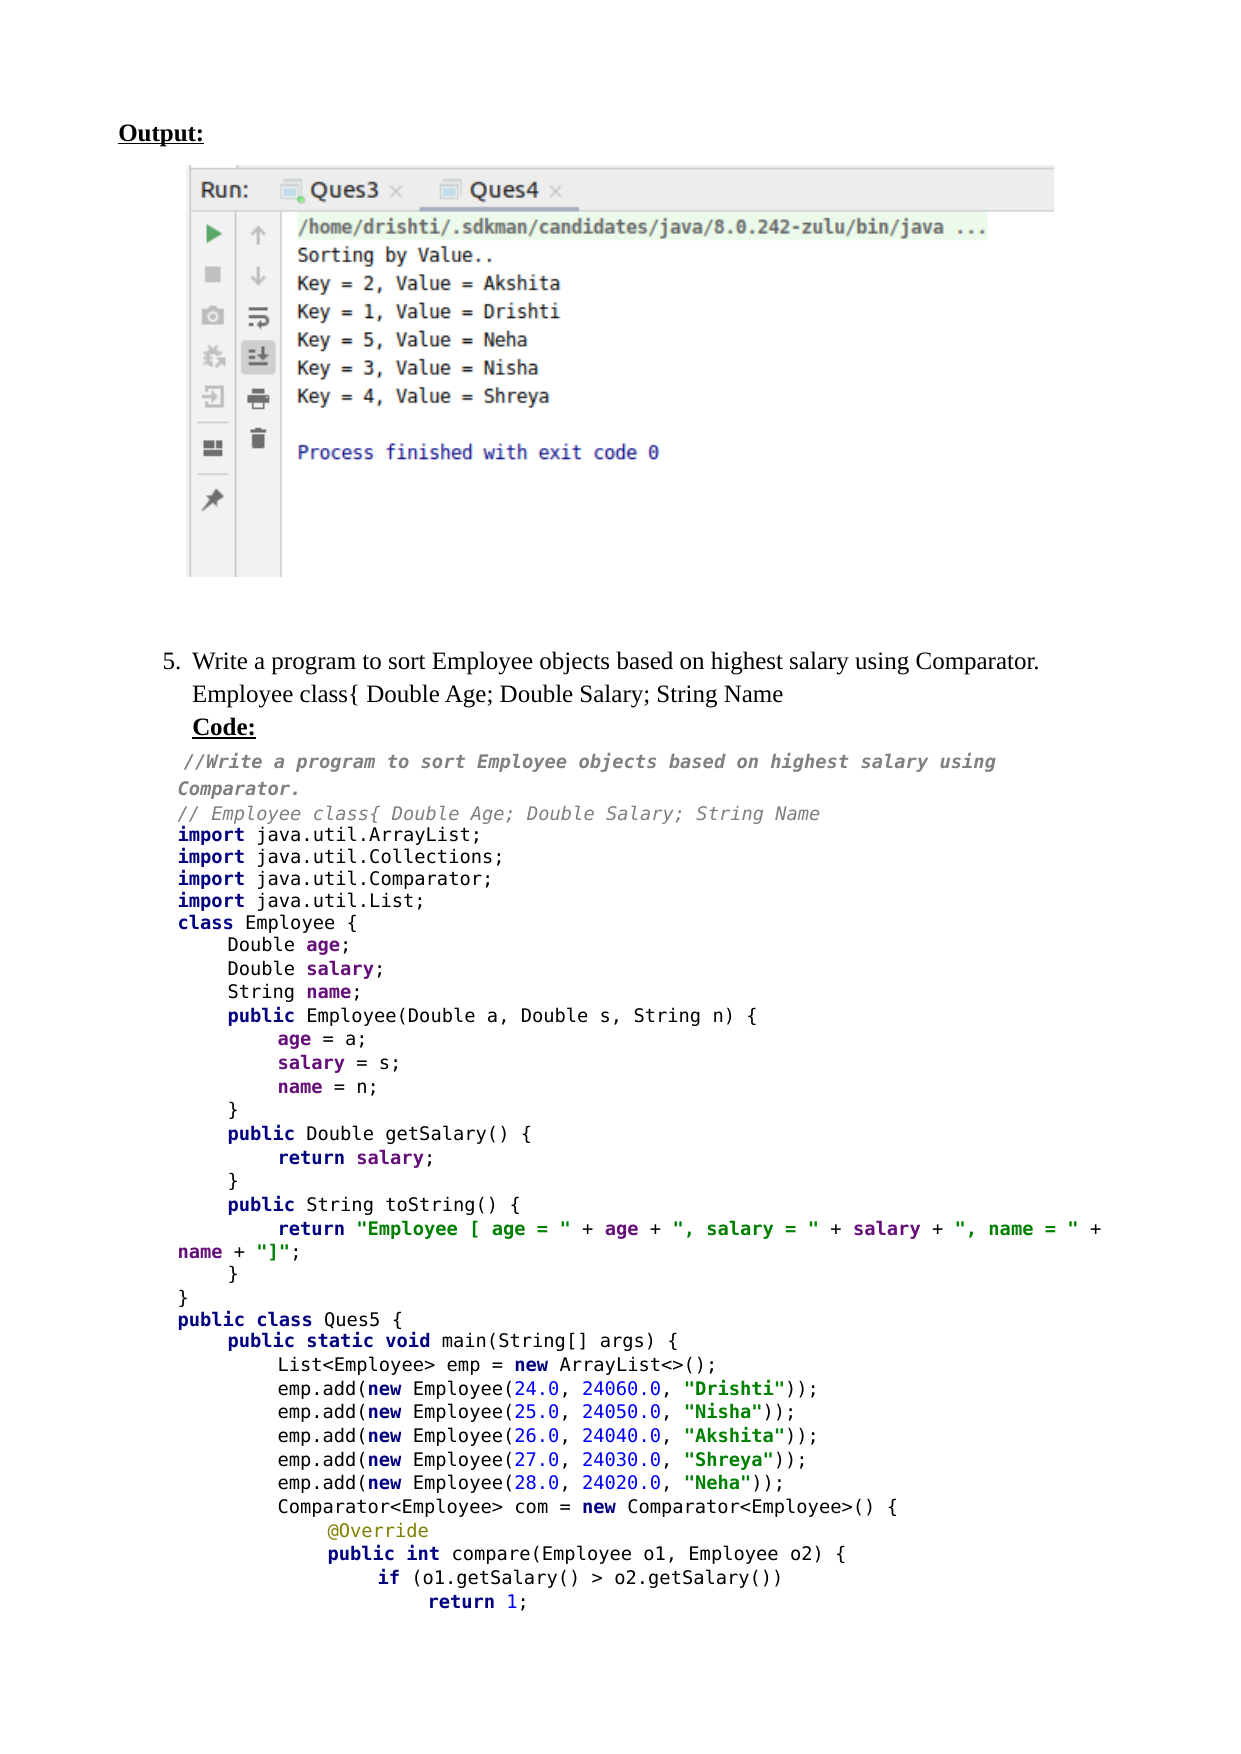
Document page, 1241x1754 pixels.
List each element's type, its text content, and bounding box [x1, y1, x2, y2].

text } [177, 1263, 1122, 1287]
text Output: [118, 118, 1122, 147]
text emp.add(new Employee(24.0, 24060.0, "Drishti")); [177, 1378, 1122, 1401]
text public String toString() { [177, 1194, 1122, 1218]
text } [177, 1099, 1122, 1123]
text //Write a program to sort Employee objects based on highest salary using Comparator. [177, 746, 1122, 799]
text salary = s; [177, 1052, 1122, 1076]
text public class Ques5 { [177, 1309, 1122, 1331]
text age = a; [177, 1028, 1122, 1052]
text import java.util.Collections; [177, 846, 1122, 868]
text name = n; [177, 1076, 1122, 1099]
text emp.add(new Employee(28.0, 24020.0, "Neha")); [177, 1472, 1122, 1496]
text } [177, 1287, 1122, 1309]
text return "Employee [ age = " + age + ", salary = " + salary + ", name = " + name + "]"; [177, 1218, 1122, 1263]
text import java.util.Comparator; [177, 868, 1122, 890]
text emp.add(new Employee(27.0, 24030.0, "Shreya")); [177, 1449, 1122, 1472]
text if (o1.getSalary() > o2.getSalary()) [177, 1567, 1122, 1591]
text public int compare(Employee o1, Employee o2) { [177, 1543, 1122, 1567]
list Write a program to sort Employee objects based on highest salary using Comparator. Employee class{ Double Age; Double Salary; String Name [162, 646, 1122, 708]
text public Double getSalary() { [177, 1123, 1122, 1147]
text Double salary; [177, 957, 1122, 981]
text return 1; [177, 1591, 1122, 1614]
text @Override [177, 1520, 1122, 1543]
picture [185, 165, 1055, 577]
text public Employee(Double a, Double s, String n) { [177, 1005, 1122, 1028]
text String name; [177, 981, 1122, 1005]
text emp.add(new Employee(25.0, 24050.0, "Nisha")); [177, 1401, 1122, 1425]
text // Employee class{ Double Age; Double Salary; String Name [177, 803, 1122, 824]
text class Employee { [177, 912, 1122, 934]
text import java.util.ArrayList; [177, 824, 1122, 846]
text import java.util.List; [177, 890, 1122, 912]
text List<Employee> emp = new ArrayList<>(); [177, 1354, 1122, 1378]
text return salary; [177, 1147, 1122, 1170]
text Comparator<Employee> com = new Comparator<Employee>() { [177, 1496, 1122, 1520]
text emp.add(new Employee(26.0, 24040.0, "Akshita")); [177, 1425, 1122, 1449]
text } [177, 1170, 1122, 1194]
text Double age; [177, 934, 1122, 957]
text public static void main(String[] args) { [177, 1331, 1122, 1354]
text Code: [118, 712, 1122, 741]
